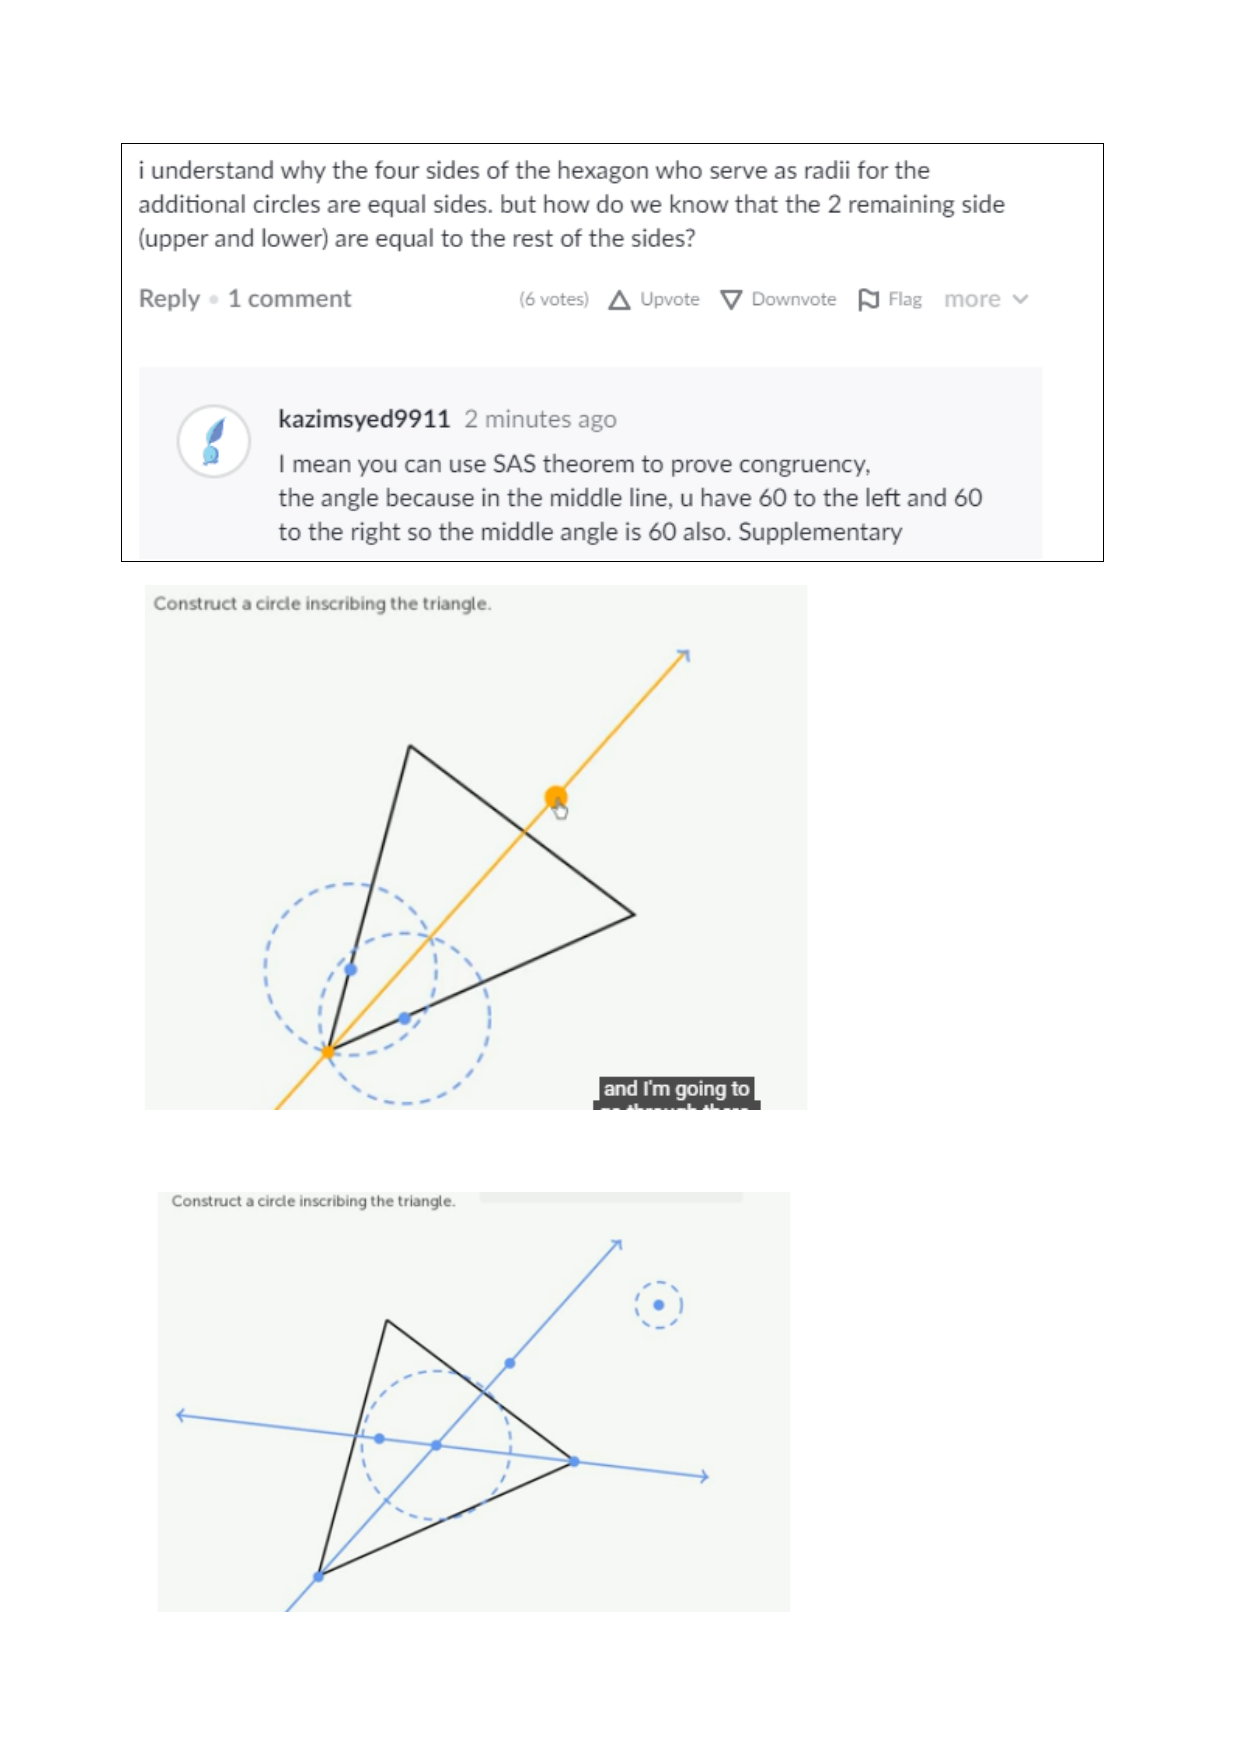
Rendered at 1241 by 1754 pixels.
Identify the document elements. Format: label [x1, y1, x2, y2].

picture [144, 585, 808, 1110]
picture [124, 145, 1100, 559]
picture [157, 1192, 790, 1612]
